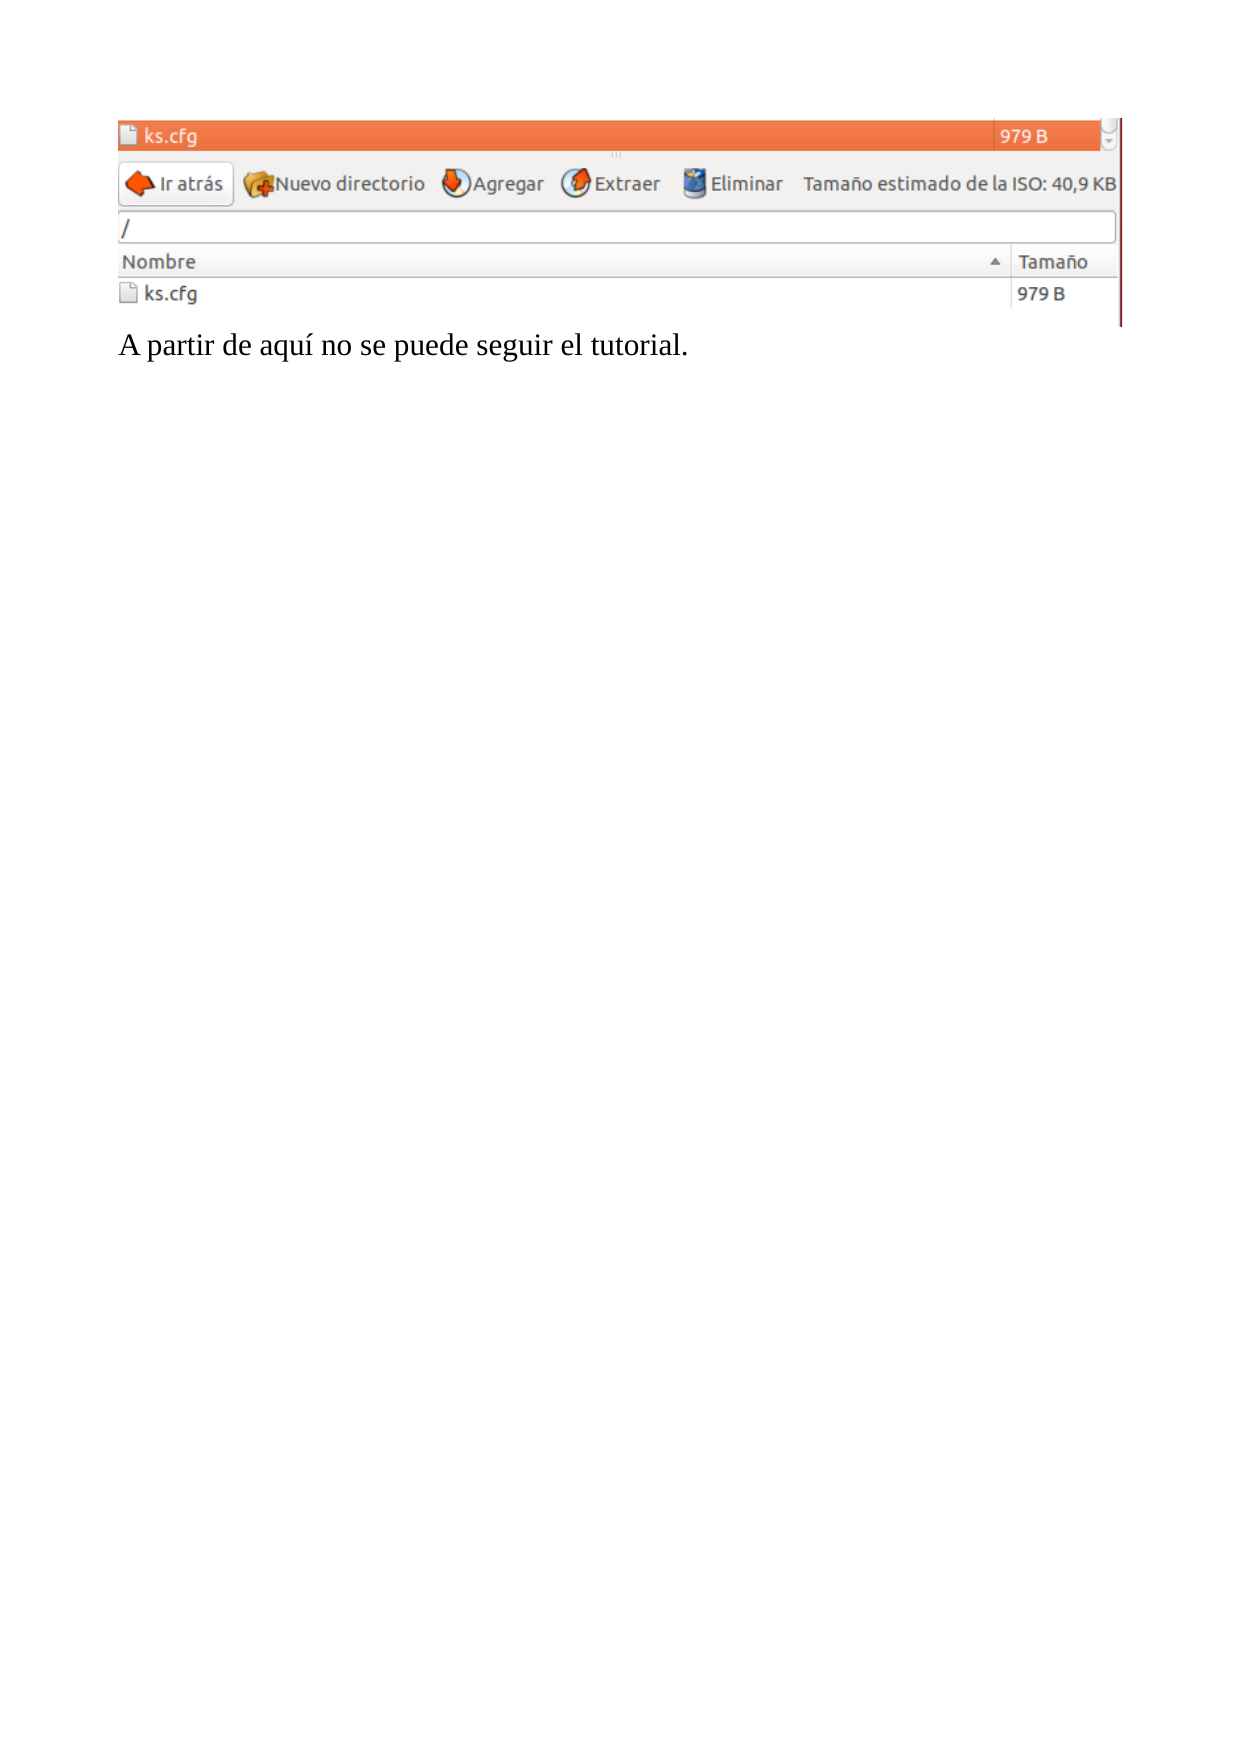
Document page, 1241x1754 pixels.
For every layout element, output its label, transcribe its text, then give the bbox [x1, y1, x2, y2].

picture [118, 118, 1123, 327]
text A partir de aquí no se puede seguir el tutorial. [118, 327, 1122, 362]
